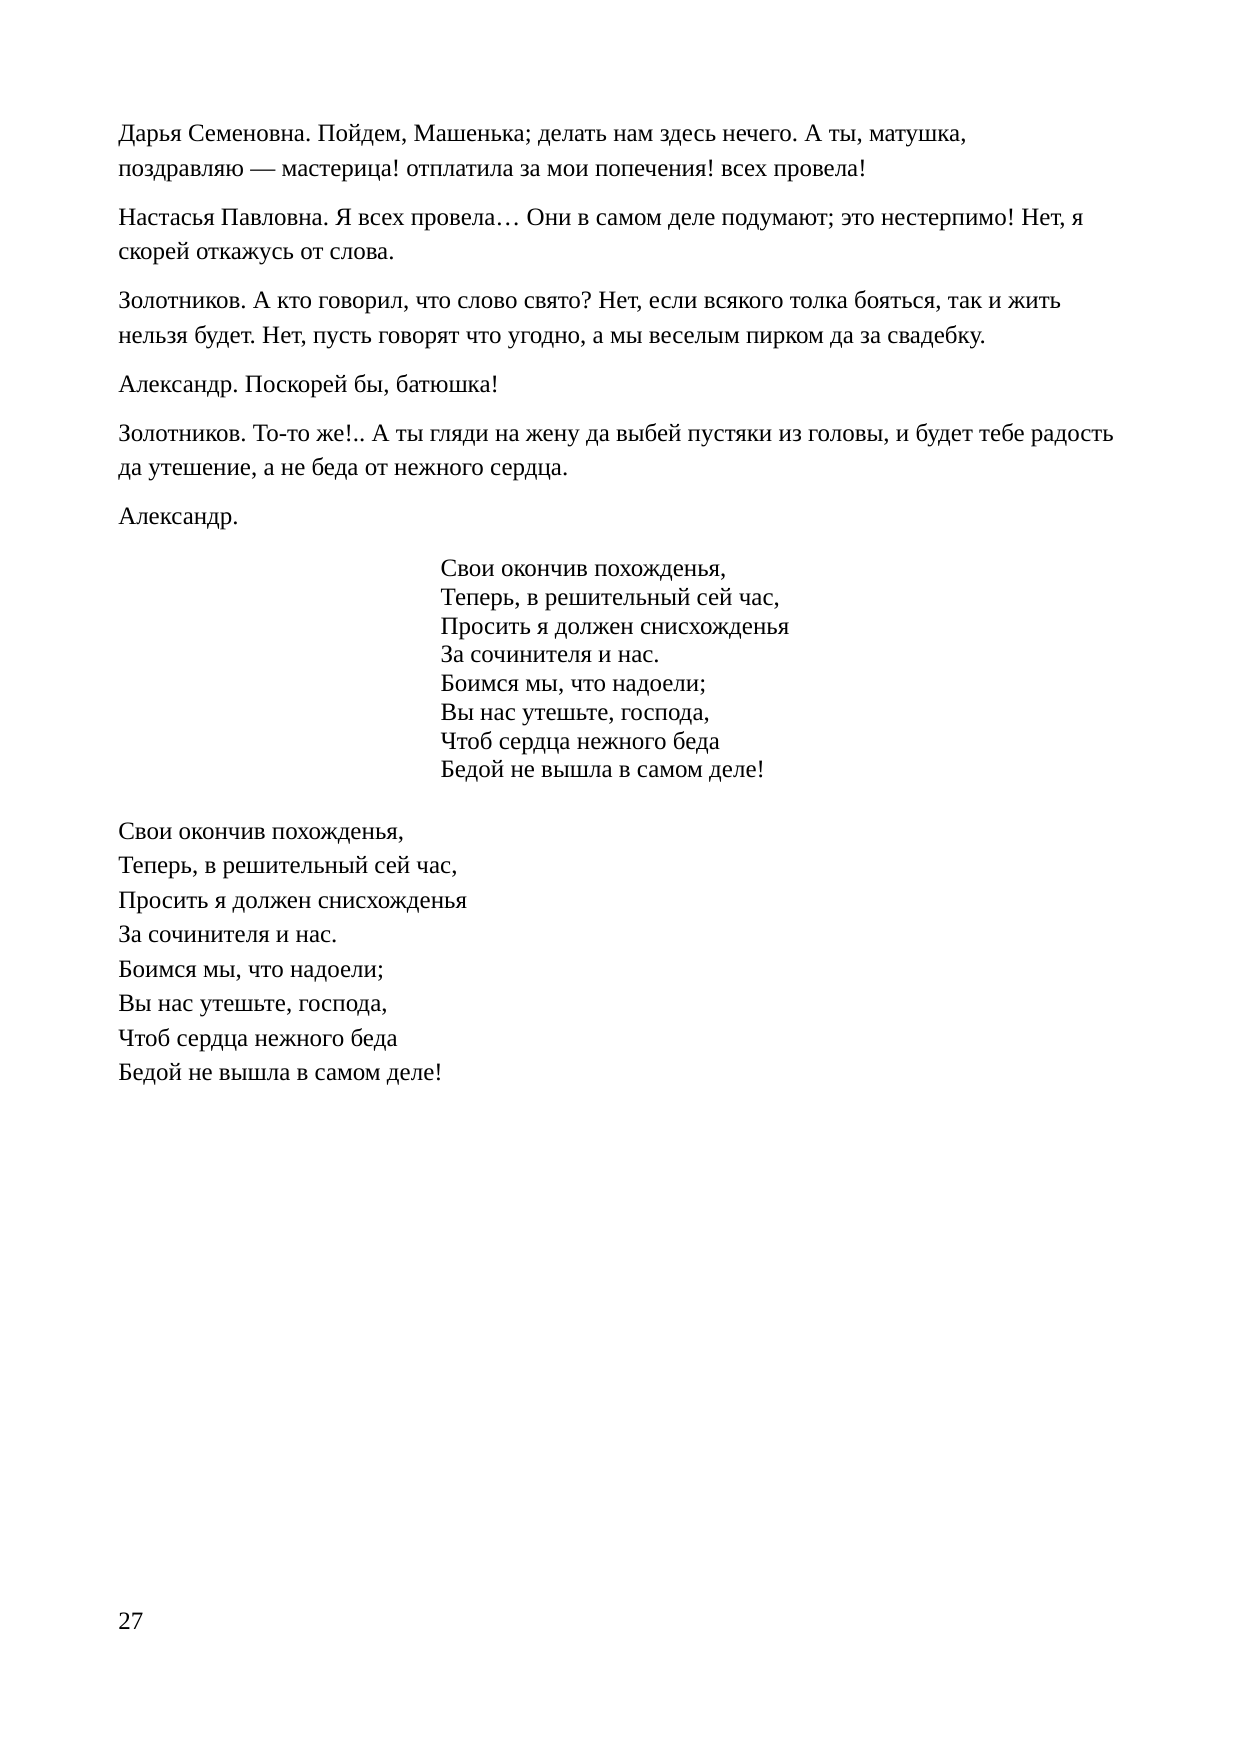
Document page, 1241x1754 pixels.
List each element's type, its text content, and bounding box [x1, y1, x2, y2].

text Свои окончив похожденья, Теперь, в решительный сей час, Просить я должен снисхожденья За сочинителя и нас. Боимся мы, что надоели; Вы нас утешьте, господа, Чтоб сердца нежного беда Бедой не вышла в самом деле! [118, 816, 1122, 1086]
text Александр. [118, 501, 1122, 530]
text Настасья Павловна. Я всех провела… Они в самом деле подумают; это нестерпимо! Нет, я скорей откажусь от слова. [118, 202, 1122, 265]
text Золотников. То-то же!.. А ты гляди на жену да выбей пустяки из головы, и будет тебе радость да утешение, а не беда от нежного сердца. [118, 418, 1122, 481]
text Александр. Поскорей бы, батюшка! [118, 369, 1122, 397]
table_header Свои окончив похожденья, Теперь, в решительный сей час, Просить я должен снисхожденья За сочинителя и нас. Боимся мы, что надоели; Вы нас утешьте, господа, Чтоб сердца нежного беда Бедой не вышла в самом деле! [438, 550, 803, 816]
text Золотников. А кто говорил, что слово свято? Нет, если всякого толка бояться, так и жить нельзя будет. Нет, пусть говорят что угодно, а мы веселым пирком да за свадебку. [118, 285, 1122, 348]
text Дарья Семеновна. Пойдем, Машенька; делать нам здесь нечего. А ты, матушка, поздравляю — мастерица! отплатила за мои попечения! всех провела! [118, 118, 1122, 181]
